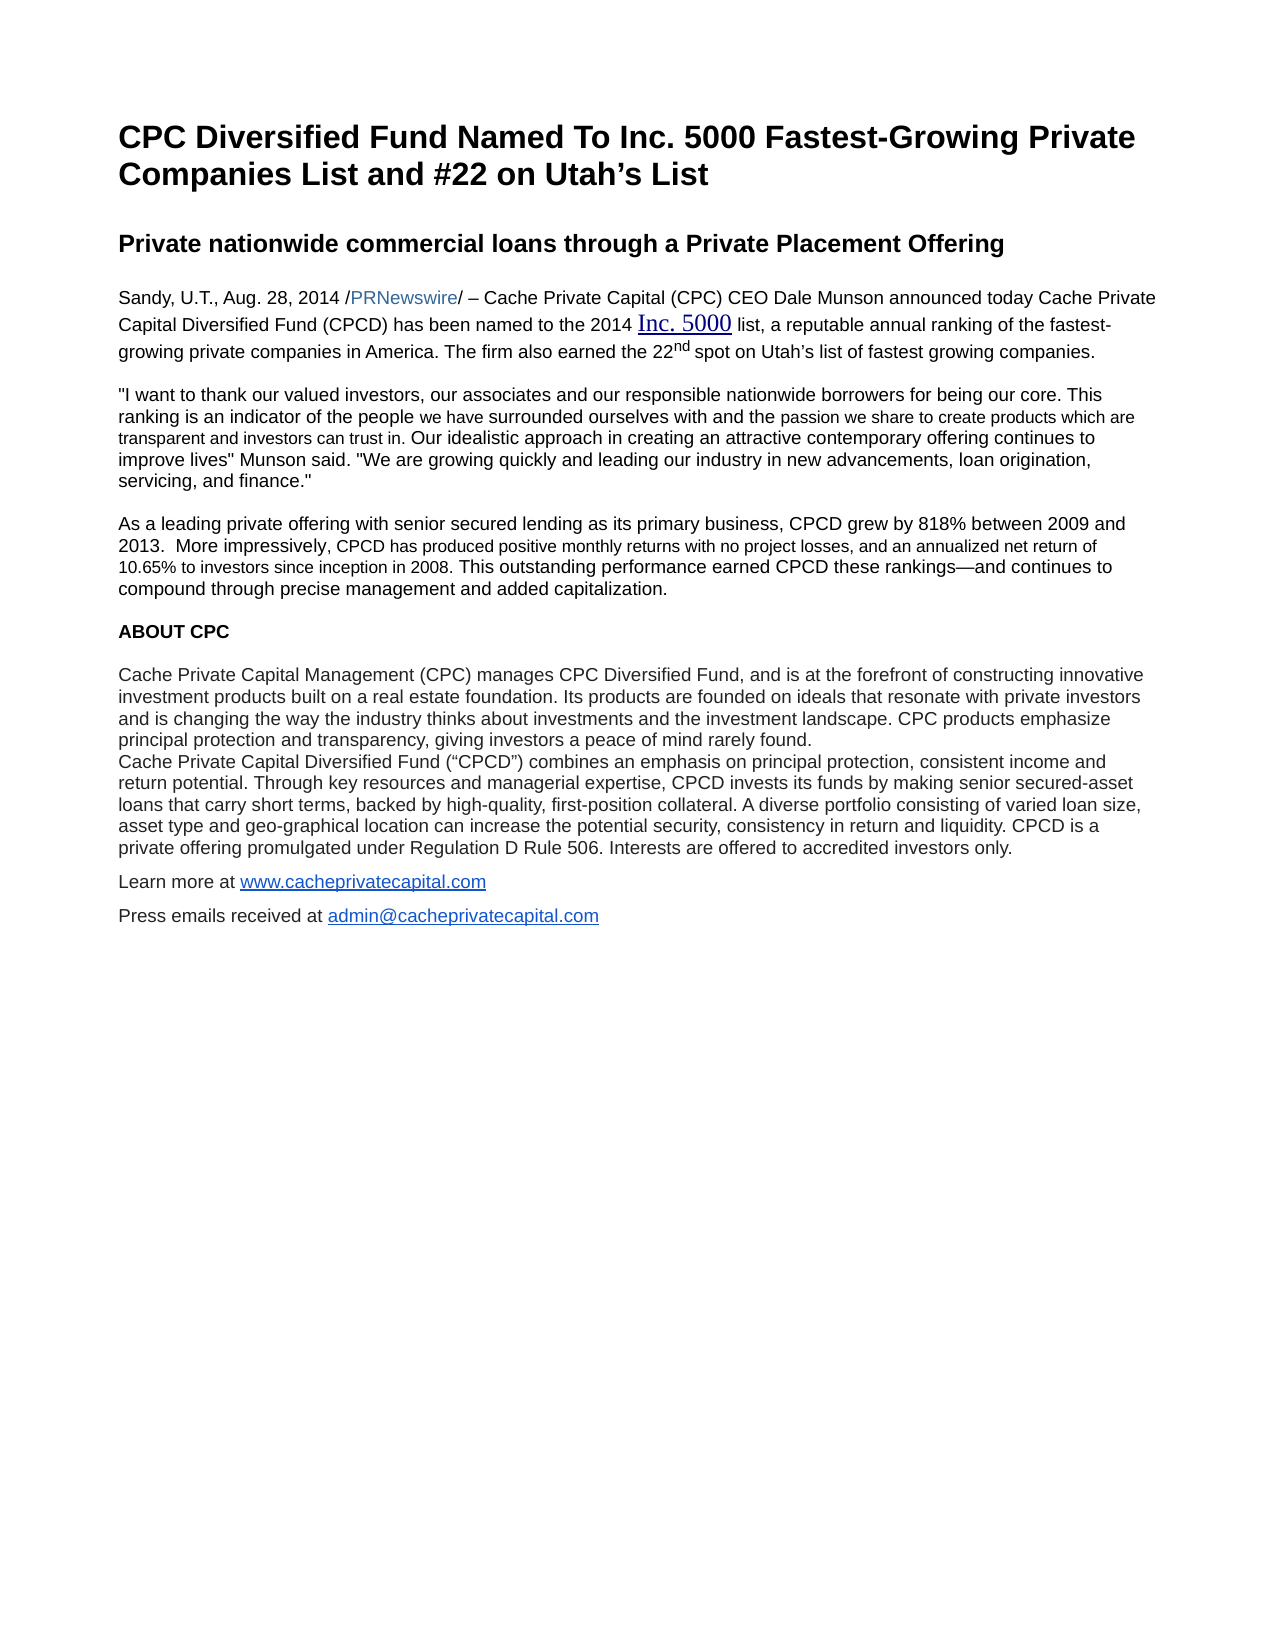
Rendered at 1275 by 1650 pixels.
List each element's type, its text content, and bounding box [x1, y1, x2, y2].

text Private nationwide commercial loans through a Private Placement Offering [118, 229, 1157, 258]
text Learn more at www.cacheprivatecapital.com [118, 871, 1157, 892]
text Cache Private Capital Diversified Fund (“CPCD”) combines an emphasis on principal protection, consistent income and return potential. Through key resources and managerial expertise, CPCD invests its funds by making senior secured-asset loans that carry short terms, backed by high-quality, first-position collateral. A diverse portfolio consisting of varied loan size, asset type and geo-graphical location can increase the potential security, consistency in return and liquidity. CPCD is a private offering promulgated under Regulation D Rule 506. Interests are offered to accredited investors only. [118, 750, 1157, 858]
text As a leading private offering with senior secured lending as its primary business, CPCD grew by 818% between 2009 and 2013. More impressively, CPCD has produced positive monthly returns with no project losses, and an annualized net return of 10.65% to investors since inception in 2008. This outstanding performance earned CPCD these rankings—and continues to compound through precise management and added capitalization. [118, 513, 1157, 599]
text ABOUT CPC Cache Private Capital Management (CPC) manages CPC Diversified Fund, and is at the forefront of constructing innovative investment products built on a real estate foundation. Its products are founded on ideals that resonate with private investors and is changing the way the industry thinks about investments and the investment landscape. CPC products emphasize principal protection and transparency, giving investors a peace of mind rarely found. [118, 621, 1157, 750]
text Press emails received at admin@cacheprivatecapital.com [118, 905, 1157, 926]
text CPC Diversified Fund Named To Inc. 5000 Fastest-Growing Private Companies List and #22 on Utah’s List [118, 118, 1157, 192]
text "I want to thank our valued investors, our associates and our responsible nationwide borrowers for being our core. This ranking is an indicator of the people we have surrounded ourselves with and the passion we share to create products which are transparent and investors can trust in. Our idealistic approach in creating an attractive contemporary offering continues to improve lives" Munson said. "We are growing quickly and leading our industry in new advancements, loan origination, servicing, and finance." [118, 384, 1157, 492]
text Sandy, U.T., Aug. 28, 2014 /PRNewswire/ – Cache Private Capital (CPC) CEO Dale Munson announced today Cache Private Capital Diversified Fund (CPCD) has been named to the 2014 Inc. 5000 list, a reputable annual ranking of the fastest-growing private companies in America. The firm also earned the 22nd spot on Utah’s list of fastest growing companies. [118, 287, 1157, 362]
